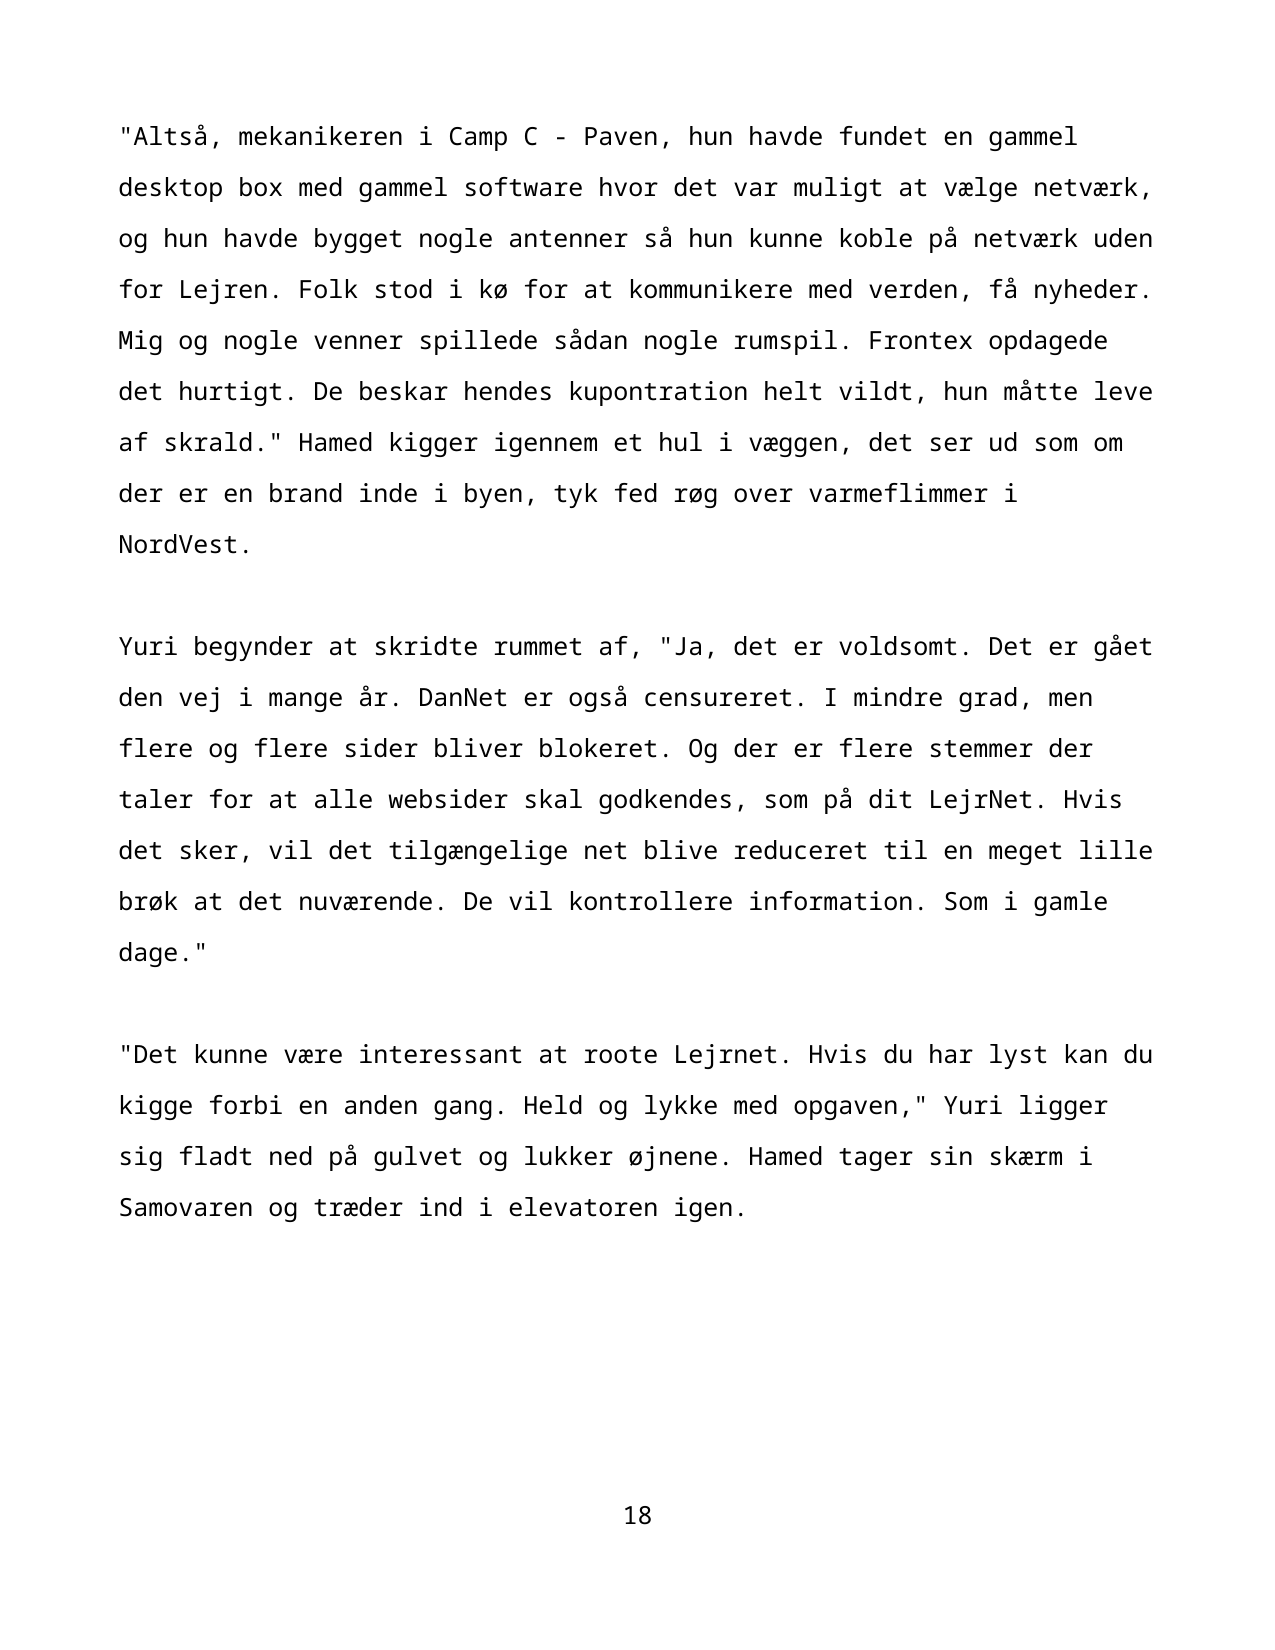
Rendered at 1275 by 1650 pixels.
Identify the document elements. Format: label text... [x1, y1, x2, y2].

text "Det kunne være interessant at roote Lejrnet. Hvis du har lyst kan du kigge forbi en anden gang. Held og lykke med opgaven," Yuri ligger sig fladt ned på gulvet og lukker øjnene. Hamed tager sin skærm i Samovaren og træder ind i elevatoren igen. [118, 1037, 1157, 1224]
text "Altså, mekanikeren i Camp C - Paven, hun havde fundet en gammel desktop box med gammel software hvor det var muligt at vælge netværk, og hun havde bygget nogle antenner så hun kunne koble på netværk uden for Lejren. Folk stod i kø for at kommunikere med verden, få nyheder. Mig og nogle venner spillede sådan nogle rumspil. Frontex opdagede det hurtigt. De beskar hendes kupontration helt vildt, hun måtte leve af skrald." Hamed kigger igennem et hul i væggen, det ser ud som om der er en brand inde i byen, tyk fed røg over varmeflimmer i NordVest. [118, 118, 1157, 561]
text Yuri begynder at skridte rummet af, "Ja, det er voldsomt. Det er gået den vej i mange år. DanNet er også censureret. I mindre grad, men flere og flere sider bliver blokeret. Og der er flere stemmer der taler for at alle websider skal godkendes, som på dit LejrNet. Hvis det sker, vil det tilgængelige net blive reduceret til en meget lille brøk at det nuværende. De vil kontrollere information. Som i gamle dage." [118, 628, 1157, 969]
